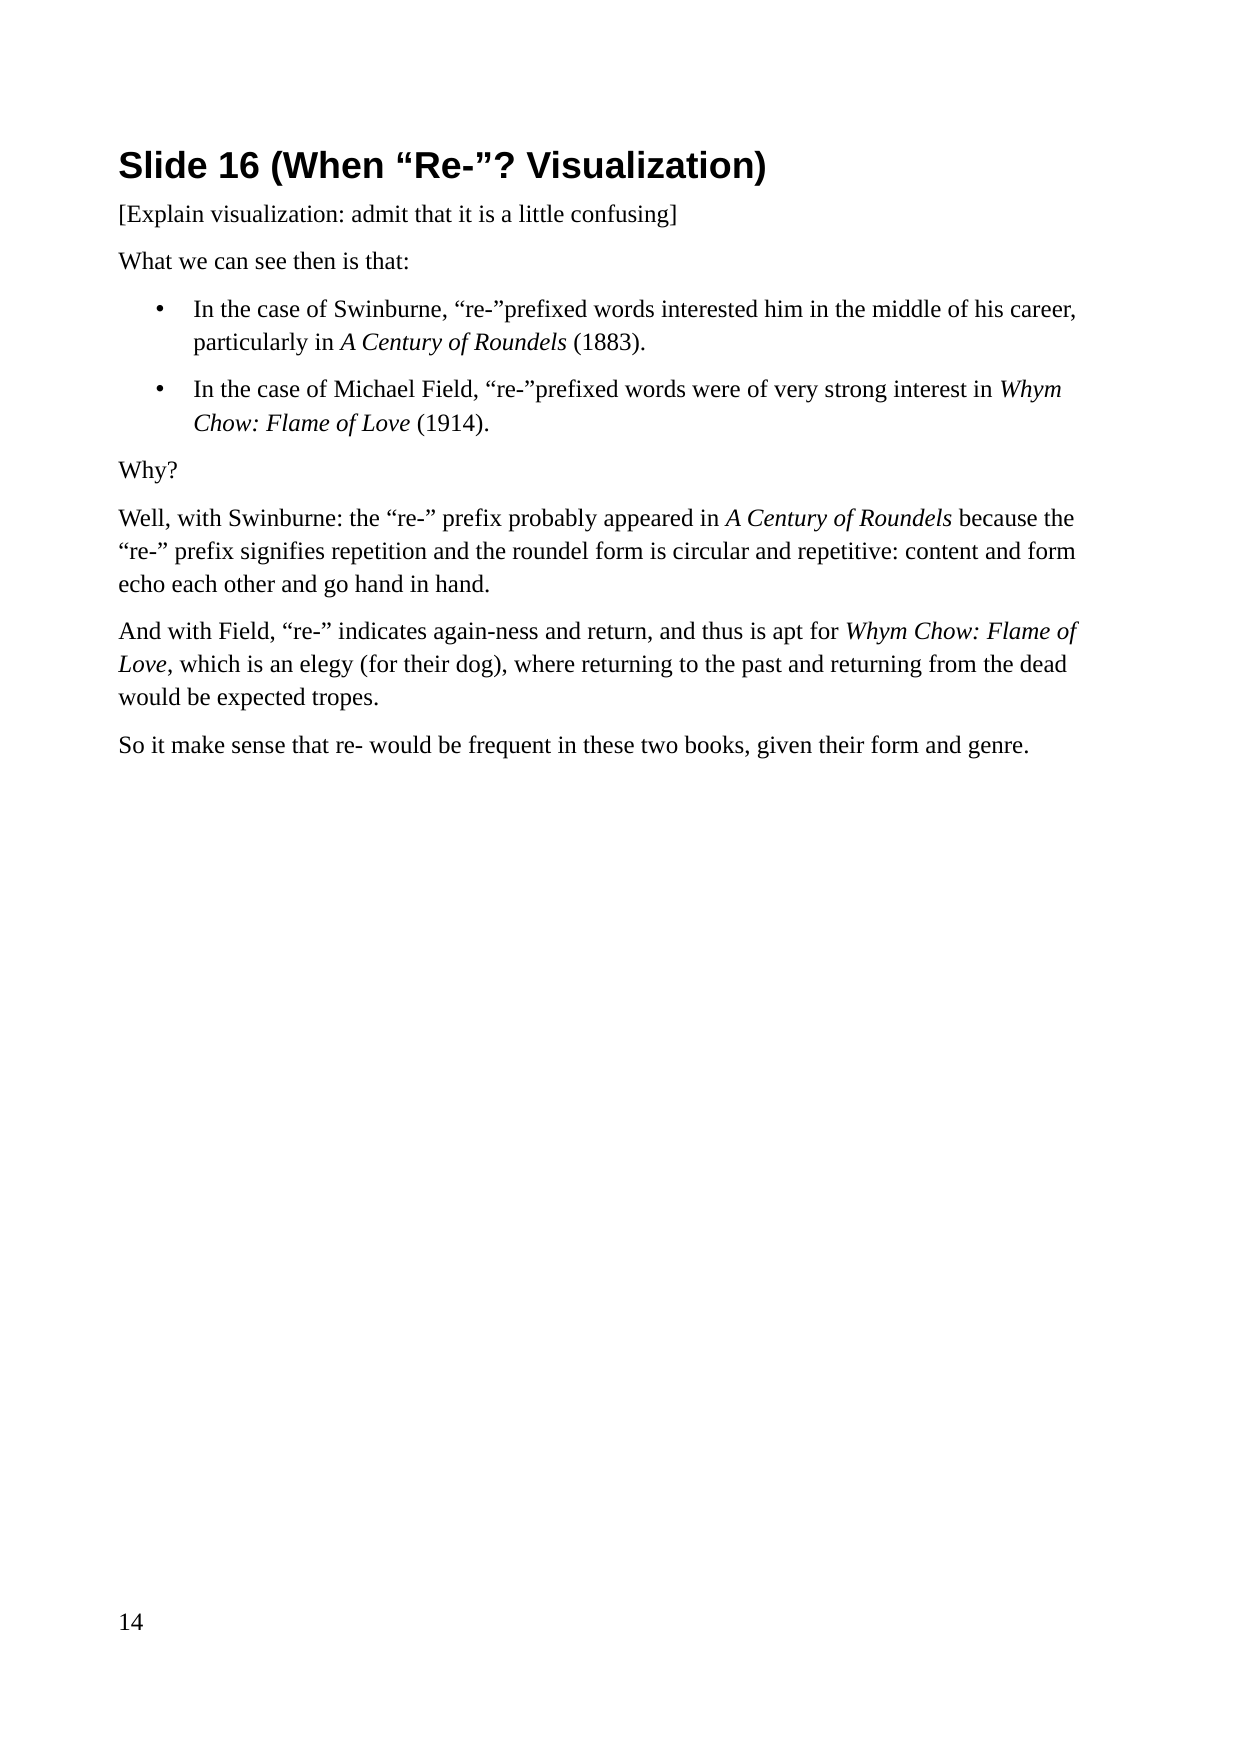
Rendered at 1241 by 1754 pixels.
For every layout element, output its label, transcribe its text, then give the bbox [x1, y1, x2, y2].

text So it make sense that re- would be frequent in these two books, given their form and genre. [118, 730, 1122, 759]
subtitle Slide 16 (When “Re-”? Visualization) [118, 143, 1122, 186]
text [Explain visualization: admit that it is a little confusing] [118, 199, 1122, 227]
text Well, with Swinburne: the “re-” prefix probably appeared in A Century of Roundels because the “re-” prefix signifies repetition and the roundel form is circular and repetitive: content and form echo each other and go hand in hand. [118, 503, 1122, 598]
list In the case of Swinburne, “re-”prefixed words interested him in the middle of his career, particularly in A Century of Roundels (1883). [156, 294, 1122, 356]
text And with Field, “re-” indicates again-ness and return, and thus is apt for Whym Chow: Flame of Love, which is an elegy (for their dog), where returning to the past and returning from the dead would be expected tropes. [118, 616, 1122, 711]
list In the case of Michael Field, “re-”prefixed words were of very strong interest in Whym Chow: Flame of Love (1914). [156, 374, 1122, 436]
text What we can see then is that: [118, 246, 1122, 275]
text Why? [118, 455, 1122, 484]
